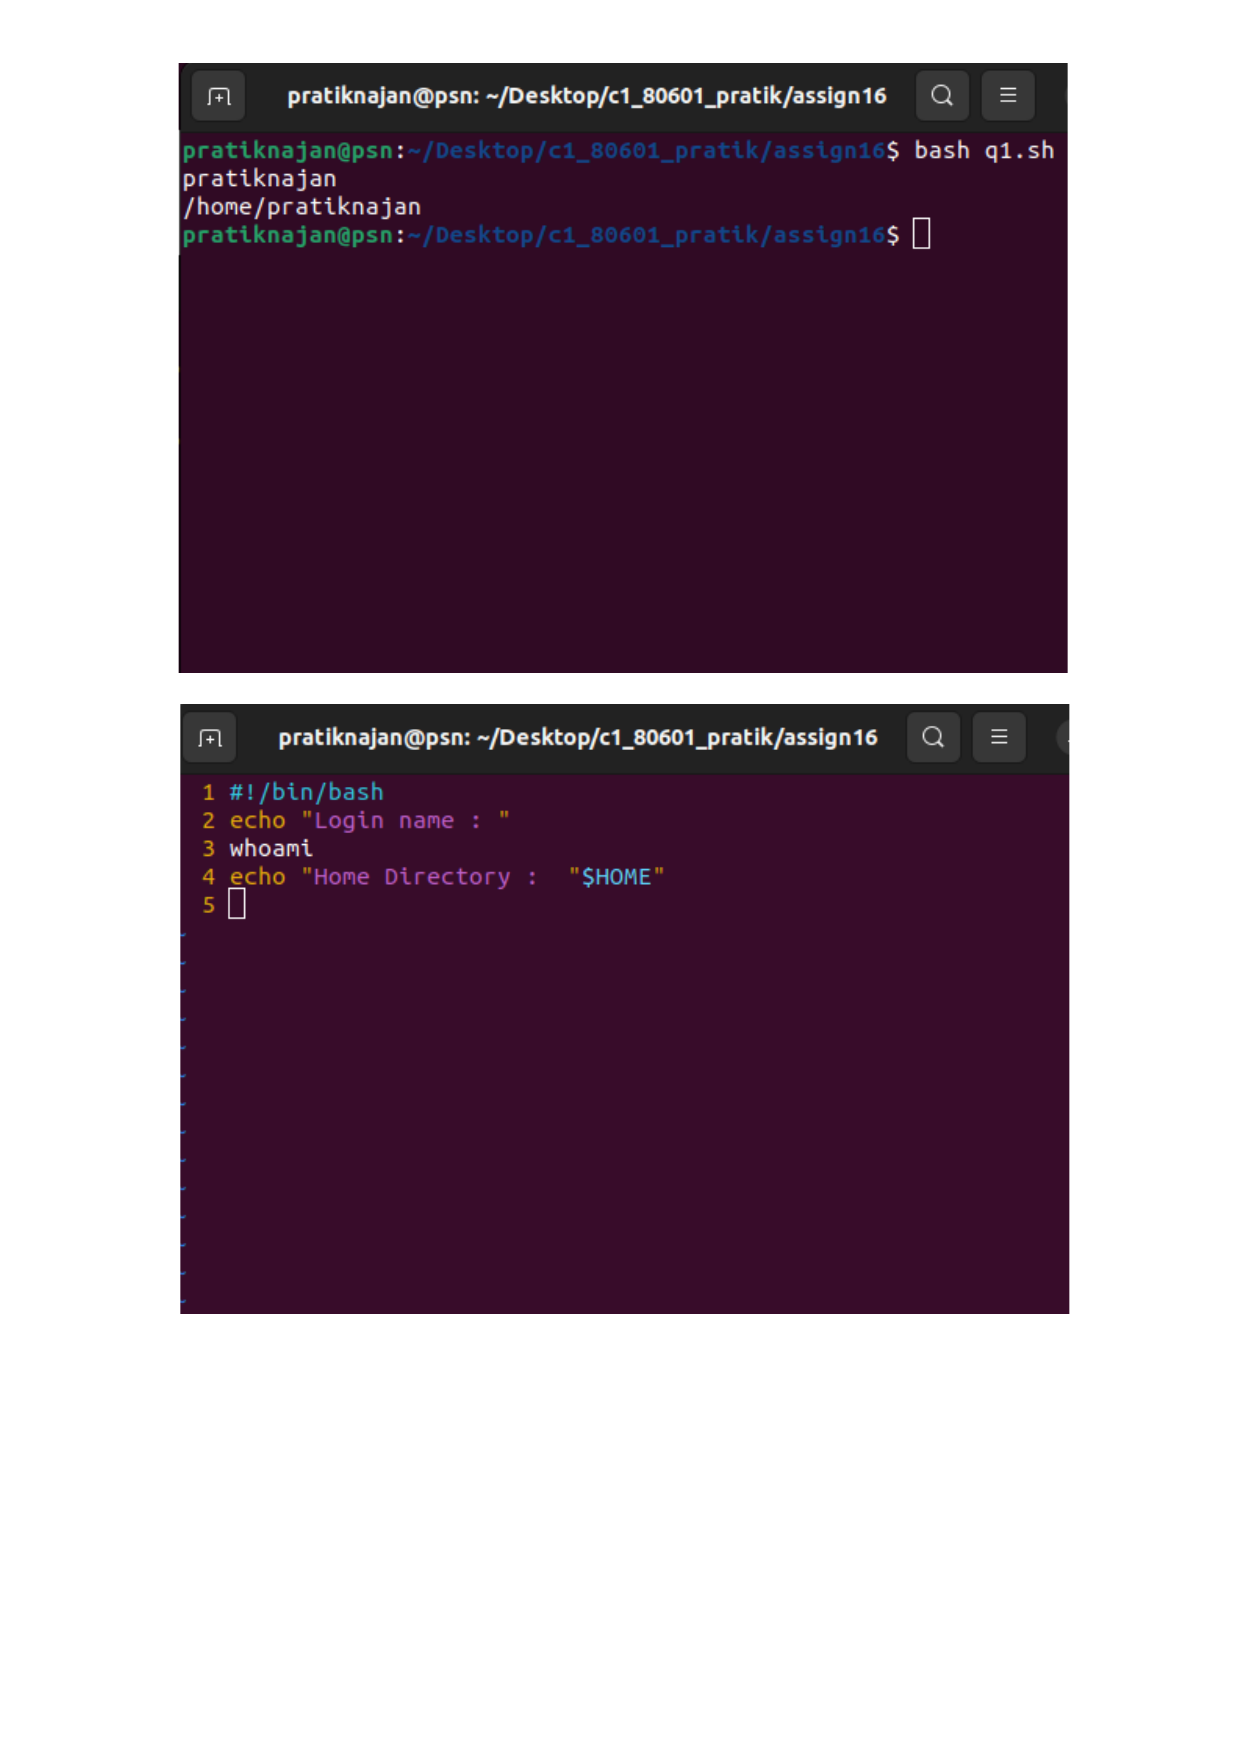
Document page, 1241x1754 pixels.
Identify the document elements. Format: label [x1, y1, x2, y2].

picture [178, 63, 1068, 673]
picture [180, 704, 1070, 1314]
